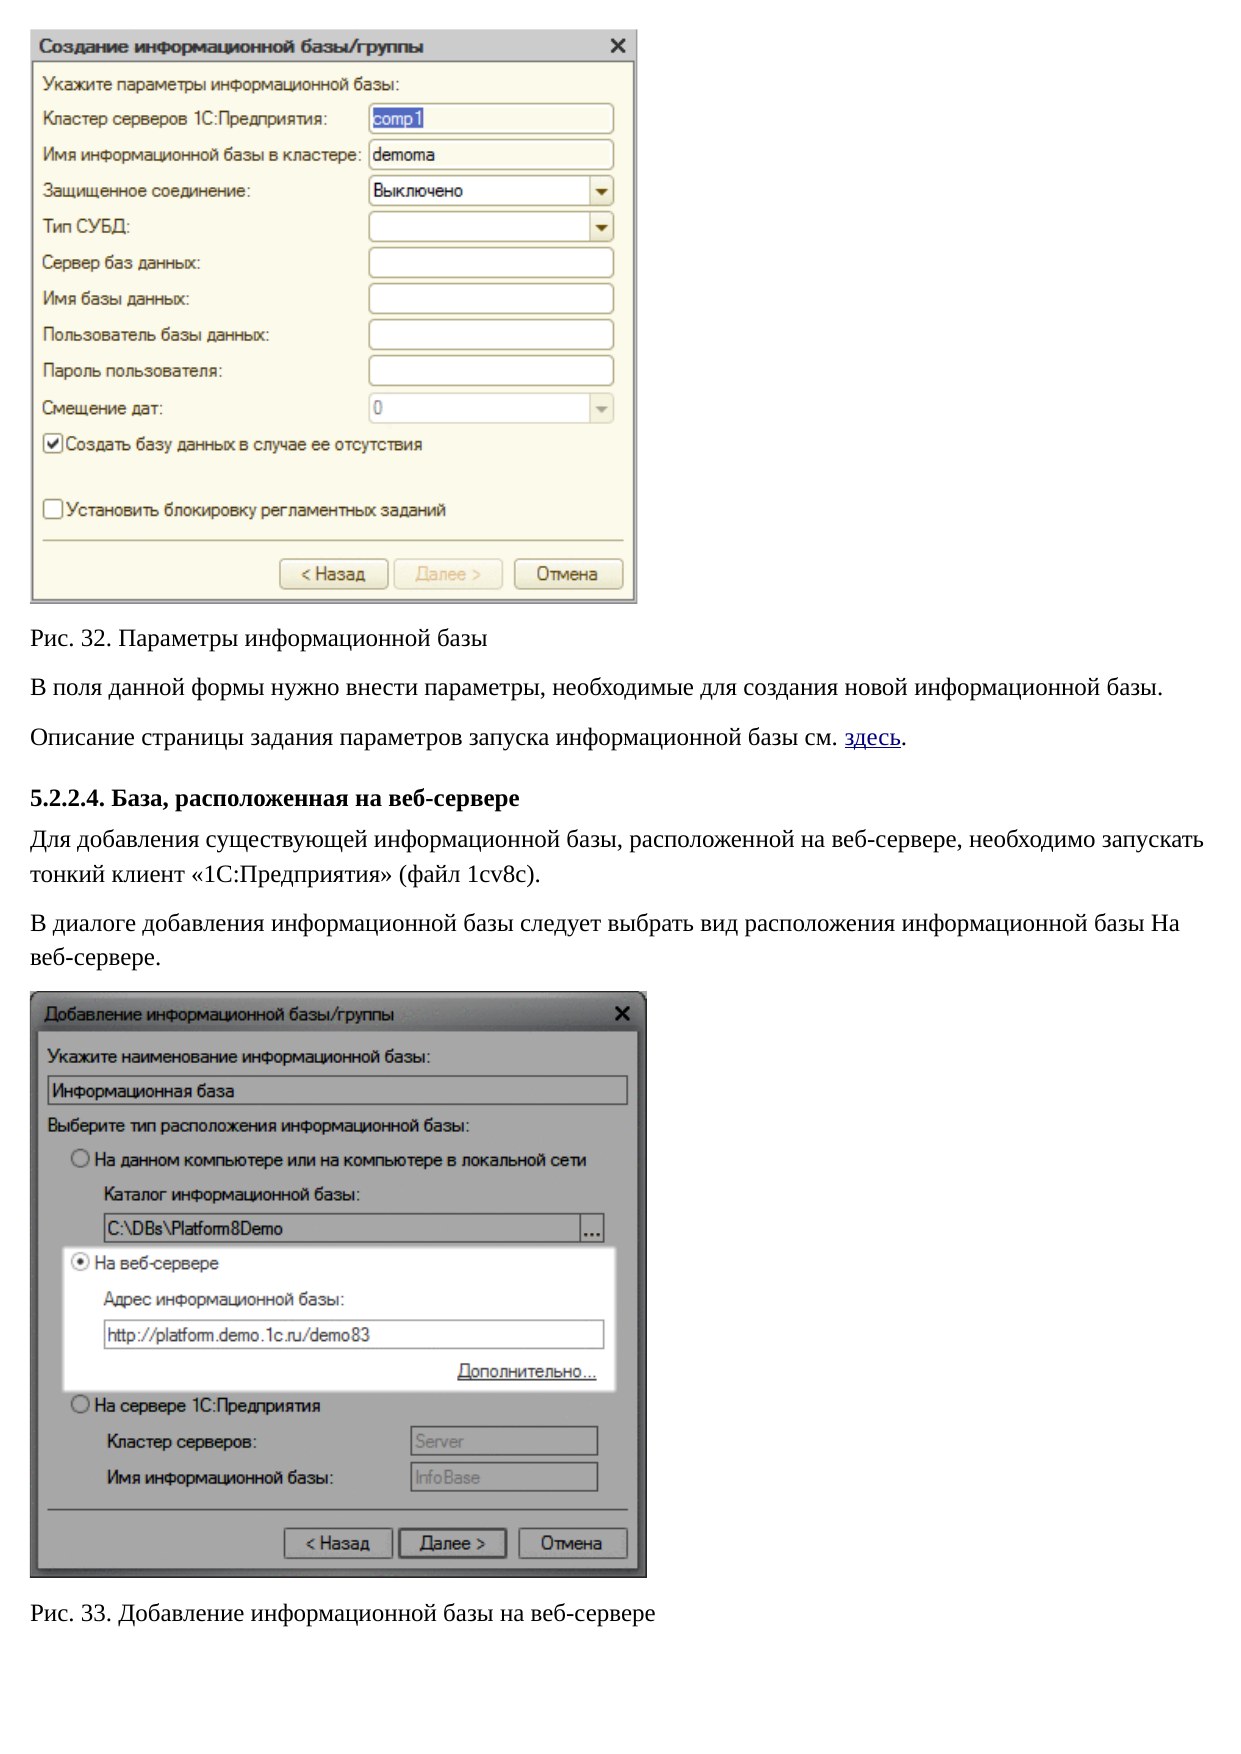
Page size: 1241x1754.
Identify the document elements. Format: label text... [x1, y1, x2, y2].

picture [29, 28, 638, 604]
text Рис. 32. Параметры информационной базы [30, 623, 1211, 652]
text Рис. 33. Добавление информационной базы на веб-сервере [30, 1598, 1211, 1626]
text Для добавления существующей информационной базы, расположенной на веб-сервере, необходимо запускать тонкий клиент «1С:Предприятия» (файл 1cv8c). [30, 824, 1211, 888]
text В поля данной формы нужно внести параметры, необходимые для создания новой информационной базы. [30, 672, 1211, 701]
text В диалоге добавления информационной базы следует выбрать вид расположения информационной базы На веб-сервере. [30, 908, 1211, 971]
subtitle 5.2.2.4. База, расположенная на веб-сервере [30, 783, 1211, 812]
picture [29, 991, 647, 1578]
text Описание страницы задания параметров запуска информационной базы см. здесь. [30, 722, 1211, 750]
